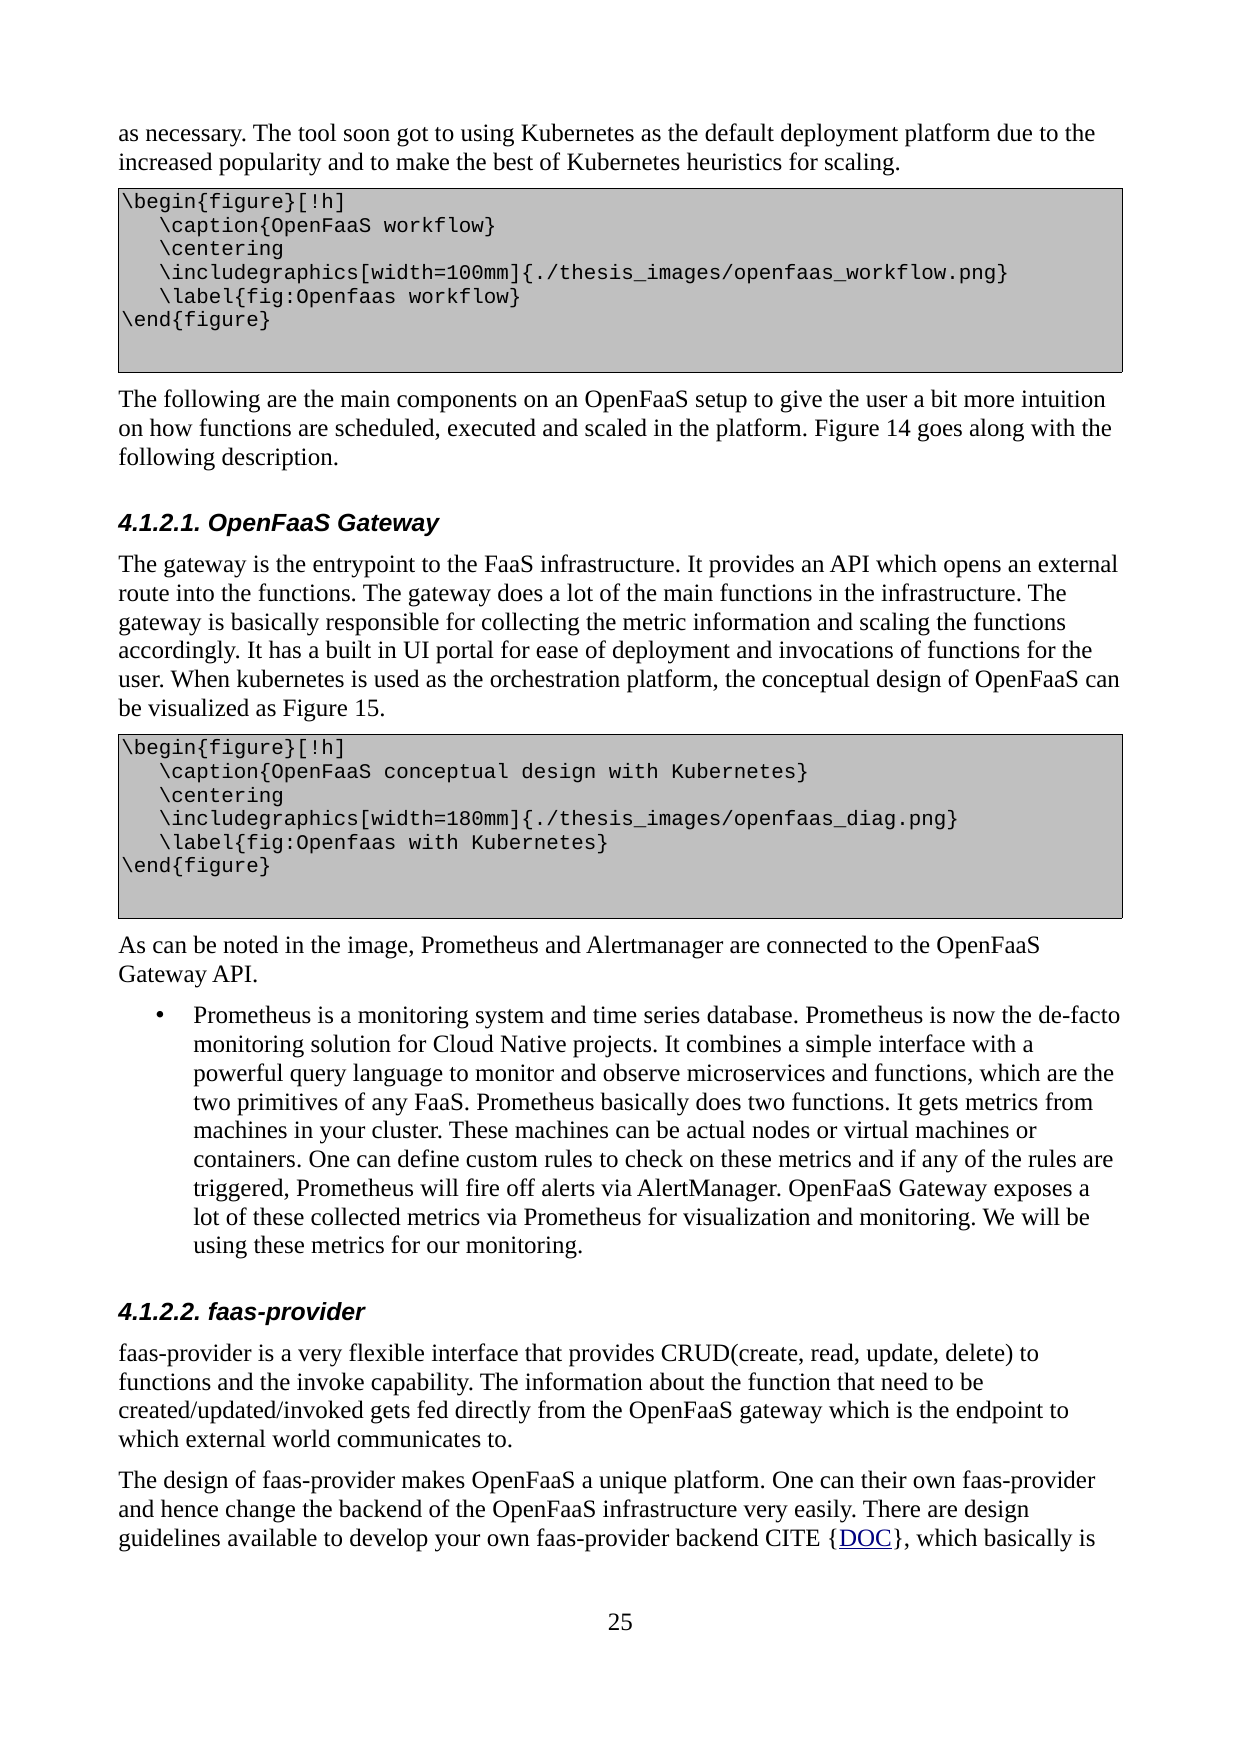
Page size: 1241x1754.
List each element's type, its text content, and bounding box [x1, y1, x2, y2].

text faas-provider is a very flexible interface that provides CRUD(create, read, update, delete) to functions and the invoke capability. The information about the function that need to be created/updated/invoked gets fed directly from the OpenFaaS gateway which is the endpoint to which external world communicates to. [118, 1338, 1122, 1453]
text As can be noted in the image, Prometheus and Alertmanager are connected to the OpenFaaS Gateway API. [118, 931, 1122, 988]
text \includegraphics[width=100mm]{./thesis_images/openfaas_workflow.png} [119, 259, 1122, 283]
text \begin{figure}[!h] [119, 735, 1122, 758]
text The following are the main components on an OpenFaaS setup to give the user a bit more intuition on how functions are scheduled, executed and scaled in the platform. Figure 14 goes along with the following description. [118, 384, 1122, 471]
subtitle OpenFaaS Gateway [118, 508, 1122, 537]
text as necessary. The tool soon got to using Kubernetes as the default deployment platform due to the increased popularity and to make the best of Kubernetes heuristics for scaling. [118, 118, 1122, 176]
text \centering [119, 235, 1122, 259]
text \label{fig:Openfaas workflow} [119, 283, 1122, 306]
text \caption{OpenFaaS workflow} [119, 212, 1122, 235]
text \caption{OpenFaaS conceptual design with Kubernetes} [119, 758, 1122, 782]
subtitle faas-provider [118, 1297, 1122, 1325]
text \includegraphics[width=180mm]{./thesis_images/openfaas_diag.png} [119, 805, 1122, 829]
text The gateway is the entrypoint to the FaaS infrastructure. It provides an API which opens an external route into the functions. The gateway does a lot of the main functions in the infrastructure. The gateway is basically responsible for collecting the metric information and scaling the functions accordingly. It has a built in UI portal for ease of deployment and invocations of functions for the user. When kubernetes is used as the orchestration platform, the conceptual design of OpenFaaS can be visualized as Figure 15. [118, 549, 1122, 722]
text \end{figure} [119, 852, 1122, 879]
text \begin{figure}[!h] [119, 189, 1122, 212]
list Prometheus is a monitoring system and time series database. Prometheus is now the de-facto monitoring solution for Cloud Native projects. It combines a simple interface with a powerful query language to monitor and observe microservices and functions, which are the two primitives of any FaaS. Prometheus basically does two functions. It gets metrics from machines in your cluster. These machines can be actual nodes or virtual machines or containers. One can define custom rules to check on these metrics and if any of the rules are triggered, Prometheus will fire off alerts via AlertManager. OpenFaaS Gateway exposes a lot of these collected metrics via Prometheus for visualization and monitoring. We will be using these metrics for our monitoring. [156, 1001, 1122, 1259]
text \label{fig:Openfaas with Kubernetes} [119, 829, 1122, 852]
text The design of faas-provider makes OpenFaaS a unique platform. One can their own faas-provider and hence change the backend of the OpenFaaS infrastructure very easily. There are design guidelines available to develop your own faas-provider backend CITE {DOC}, which basically is [118, 1465, 1122, 1552]
text \centering [119, 782, 1122, 805]
text \end{figure} [119, 306, 1122, 333]
